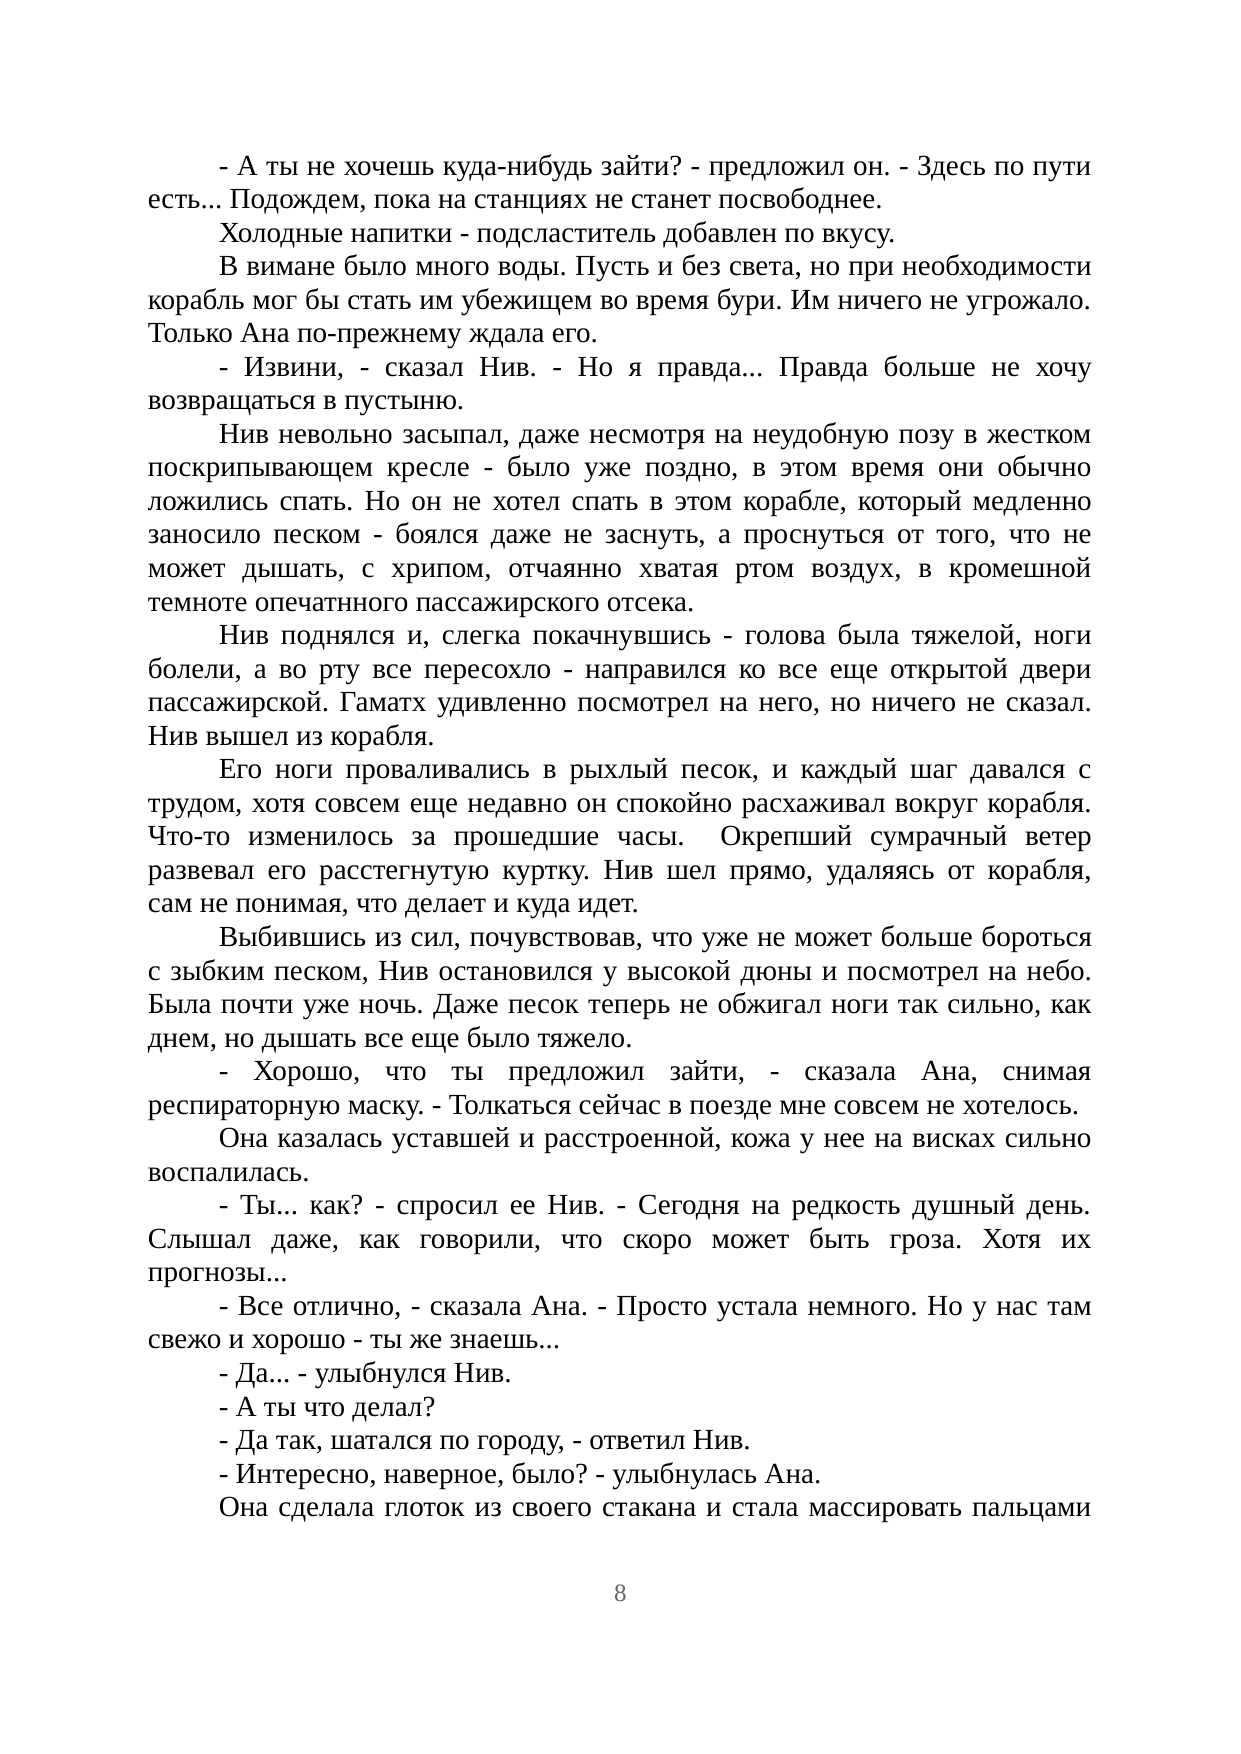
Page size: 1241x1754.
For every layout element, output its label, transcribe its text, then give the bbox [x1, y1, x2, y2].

text Нив поднялся и, слегка покачнувшись - голова была тяжелой, ноги болели, а во рту все пересохло - направился ко все еще открытой двери пассажирской. Гаматх удивленно посмотрел на него, но ничего не сказал. Нив вышел из корабля. [148, 617, 1093, 751]
text - А ты что делал? [148, 1389, 1093, 1422]
text - Интересно, наверное, было? - улыбнулась Ана. [148, 1456, 1093, 1489]
text - Ты... как? - спросил ее Нив. - Сегодня на редкость душный день. Слышал даже, как говорили, что скоро может быть гроза. Хотя их прогнозы... [148, 1187, 1093, 1288]
text - А ты не хочешь куда-нибудь зайти? - предложил он. - Здесь по пути есть... Подождем, пока на станциях не станет посвободнее. [148, 148, 1093, 215]
text - Да так, шатался по городу, - ответил Нив. [148, 1422, 1093, 1456]
text Она казалась уставшей и расстроенной, кожа у нее на висках сильно воспалилась. [148, 1120, 1093, 1187]
text Нив невольно засыпал, даже несмотря на неудобную позу в жестком поскрипывающем кресле - было уже поздно, в этом время они обычно ложились спать. Но он не хотел спать в этом корабле, который медленно заносило песком - боялся даже не заснуть, а проснуться от того, что не может дышать, с хрипом, отчаянно хватая ртом воздух, в кромешной темноте опечатнного пассажирского отсека. [148, 416, 1093, 617]
text - Хорошо, что ты предложил зайти, - сказала Ана, снимая респираторную маску. - Толкаться сейчас в поезде мне совсем не хотелось. [148, 1053, 1093, 1120]
text Его ноги проваливались в рыхлый песок, и каждый шаг давался с трудом, хотя совсем еще недавно он спокойно расхаживал вокруг корабля. Что-то изменилось за прошедшие часы. Окрепший сумрачный ветер развевал его расстегнутую куртку. Нив шел прямо, удаляясь от корабля, сам не понимая, что делает и куда идет. [148, 751, 1093, 919]
text - Все отлично, - сказала Ана. - Просто устала немного. Но у нас там свежо и хорошо - ты же знаешь... [148, 1288, 1093, 1355]
text Она сделала глоток из своего стакана и стала массировать пальцами [148, 1489, 1093, 1523]
text В вимане было много воды. Пусть и без света, но при необходимости корабль мог бы стать им убежищем во время бури. Им ничего не угрожало. Только Ана по-прежнему ждала его. [148, 248, 1093, 349]
text - Извини, - сказал Нив. - Но я правда... Правда больше не хочу возвращаться в пустыню. [148, 349, 1093, 416]
text Холодные напитки - подсластитель добавлен по вкусу. [148, 215, 1093, 248]
text - Да... - улыбнулся Нив. [148, 1355, 1093, 1389]
text Выбившись из сил, почувствовав, что уже не может больше бороться с зыбким песком, Нив остановился у высокой дюны и посмотрел на небо. Была почти уже ночь. Даже песок теперь не обжигал ноги так сильно, как днем, но дышать все еще было тяжело. [148, 919, 1093, 1053]
